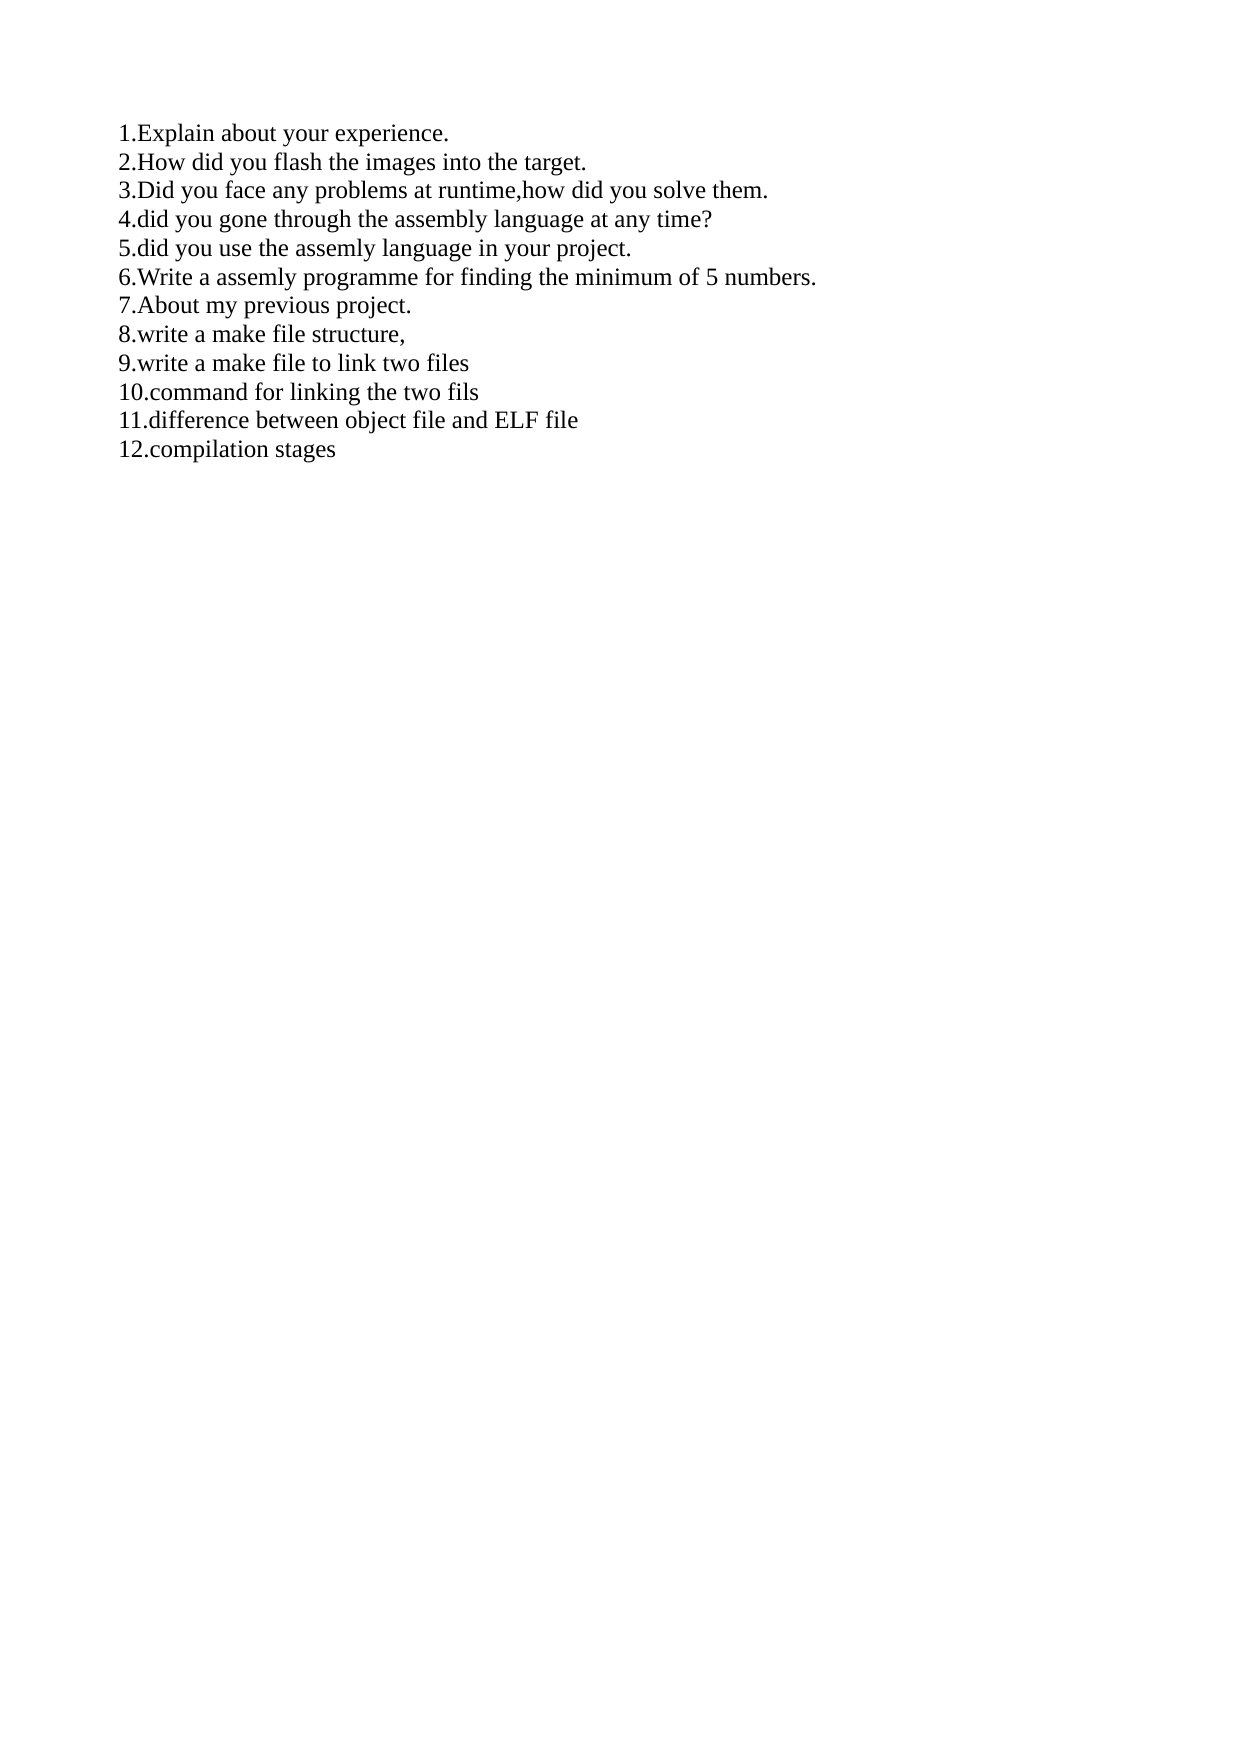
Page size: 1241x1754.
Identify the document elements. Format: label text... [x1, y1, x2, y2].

text 8.write a make file structure, [118, 319, 1122, 348]
text 7.About my previous project. [118, 291, 1122, 319]
text 4.did you gone through the assembly language at any time? [118, 204, 1122, 233]
text 10.command for linking the two fils [118, 377, 1122, 406]
text 3.Did you face any problems at runtime,how did you solve them. [118, 176, 1122, 204]
text 6.Write a assemly programme for finding the minimum of 5 numbers. [118, 262, 1122, 291]
text 9.write a make file to link two files [118, 348, 1122, 377]
text 5.did you use the assemly language in your project. [118, 233, 1122, 262]
text 12.compilation stages [118, 434, 1122, 463]
text 11.difference between object file and ELF file [118, 406, 1122, 434]
text 1.Explain about your experience. [118, 118, 1122, 147]
text 2.How did you flash the images into the target. [118, 147, 1122, 176]
